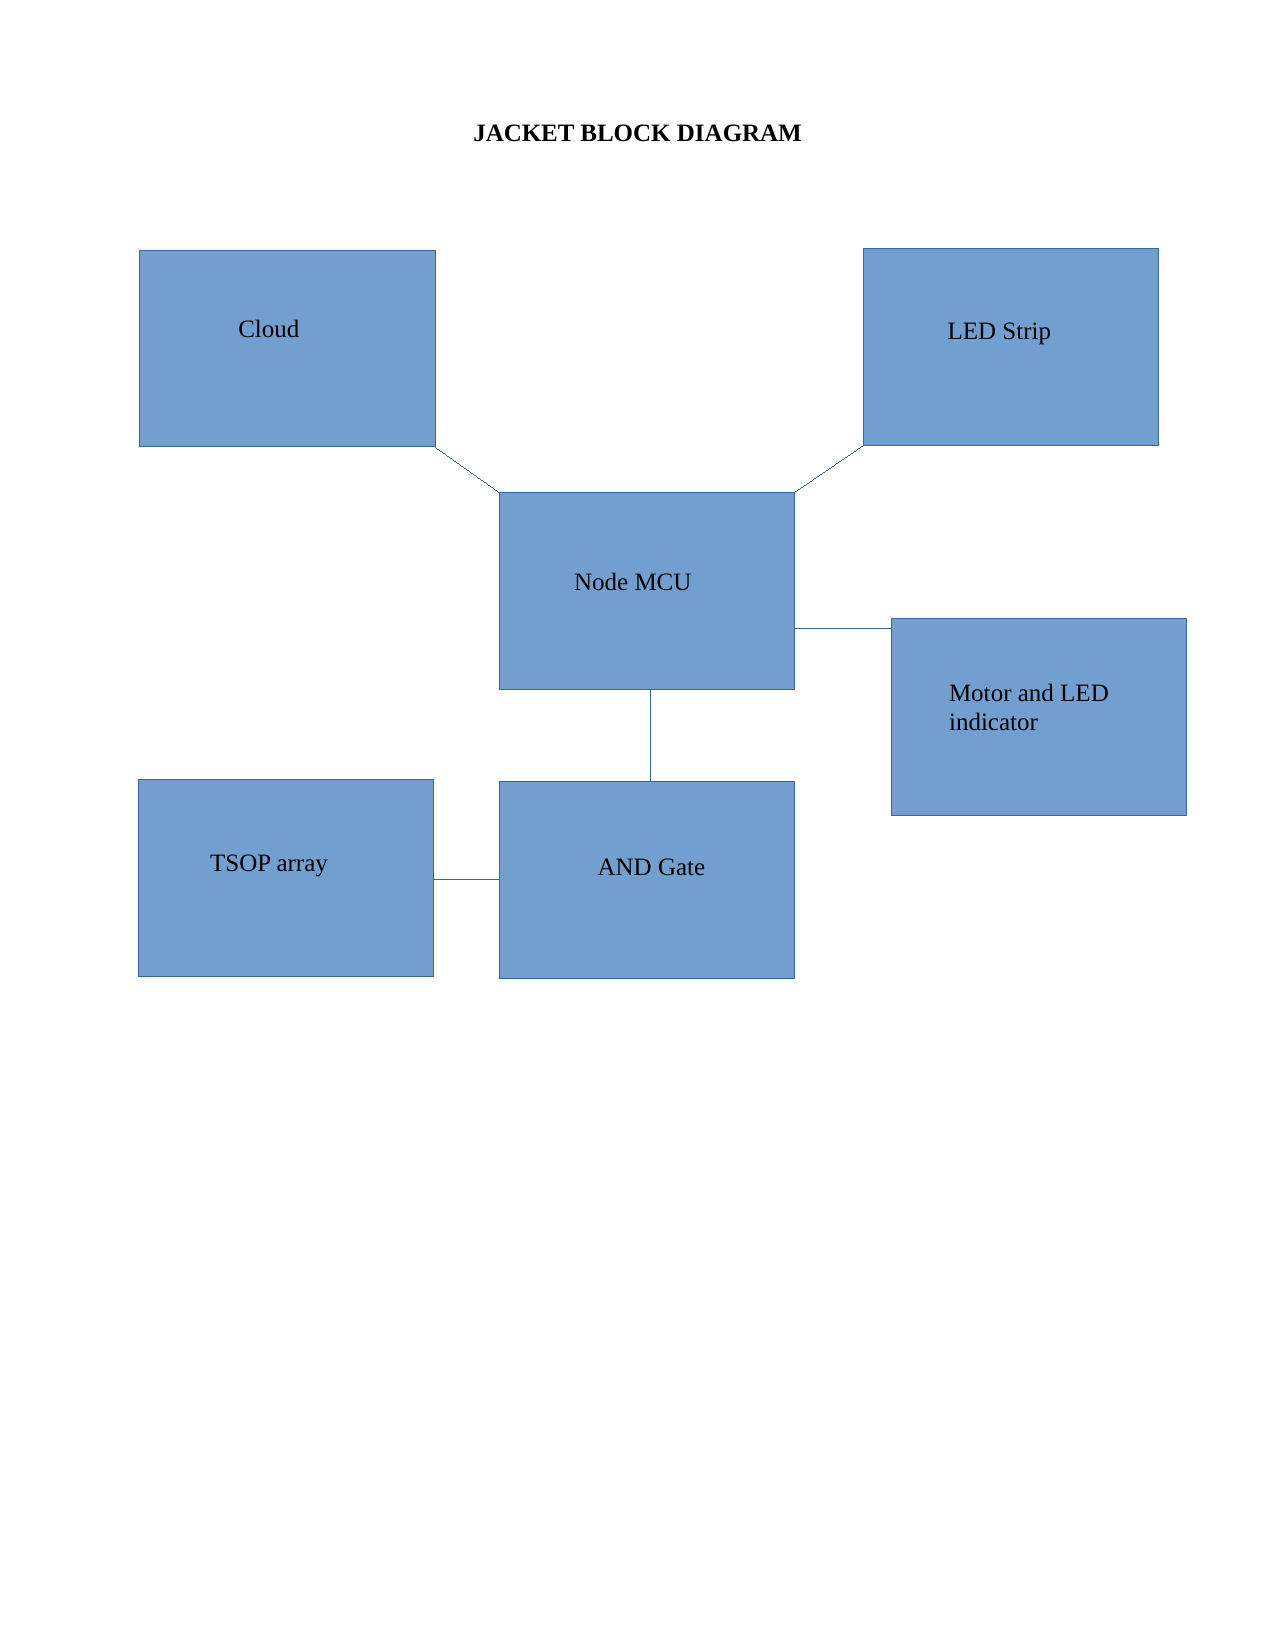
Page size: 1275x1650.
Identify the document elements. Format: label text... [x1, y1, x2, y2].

text JACKET BLOCK DIAGRAM [118, 118, 1157, 147]
